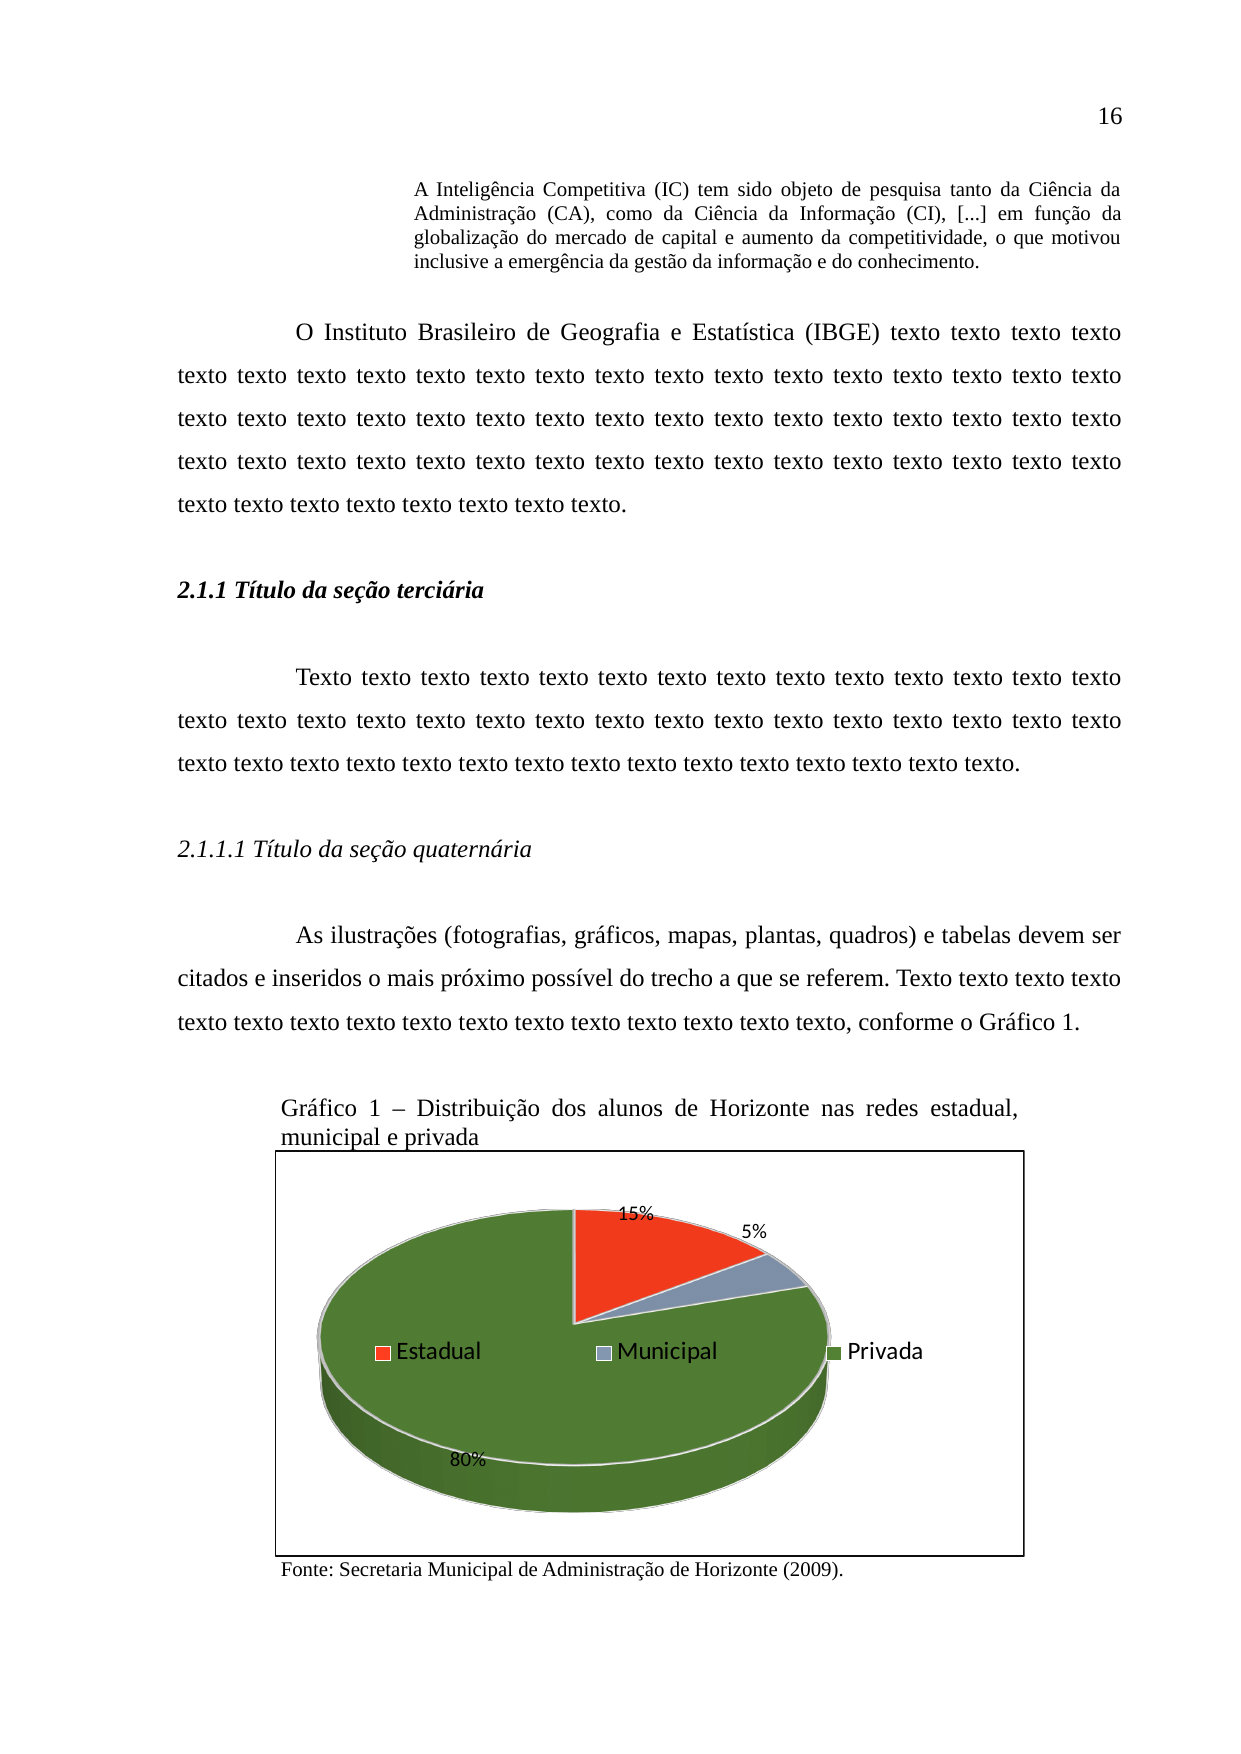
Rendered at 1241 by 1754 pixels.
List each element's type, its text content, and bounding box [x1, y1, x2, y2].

text Texto texto texto texto texto texto texto texto texto texto texto texto texto texto texto texto texto texto texto texto texto texto texto texto texto texto texto texto texto texto texto texto texto texto texto texto texto texto texto texto texto texto texto texto texto. [177, 662, 1122, 777]
text 2.1.1 Título da seção terciária [177, 575, 1122, 604]
text A Inteligência Competitiva (IC) tem sido objeto de pesquisa tanto da Ciência da Administração (CA), como da Ciência da Informação (CI), [...] em função da globalização do mercado de capital e aumento da competitividade, o que motivou inclusive a emergência da gestão da informação e do conhecimento. [413, 177, 1122, 273]
text O Instituto Brasileiro de Geografia e Estatística (IBGE) texto texto texto texto texto texto texto texto texto texto texto texto texto texto texto texto texto texto texto texto texto texto texto texto texto texto texto texto texto texto texto texto texto texto texto texto texto texto texto texto texto texto texto texto texto texto texto texto texto texto texto texto texto texto texto texto texto texto texto texto. [177, 317, 1122, 518]
text As ilustrações (fotografias, gráficos, mapas, plantas, quadros) e tabelas devem ser citados e inseridos o mais próximo possível do trecho a que se referem. Texto texto texto texto texto texto texto texto texto texto texto texto texto texto texto texto, conforme o Gráfico 1. [177, 920, 1122, 1035]
text Gráfico 1 – Distribuição dos alunos de Horizonte nas redes estadual, municipal e privada [281, 1093, 1019, 1150]
text 2.1.1.1 Título da seção quaternária [177, 834, 1122, 863]
text Fonte: Secretaria Municipal de Administração de Horizonte (2009). [281, 1557, 1084, 1581]
